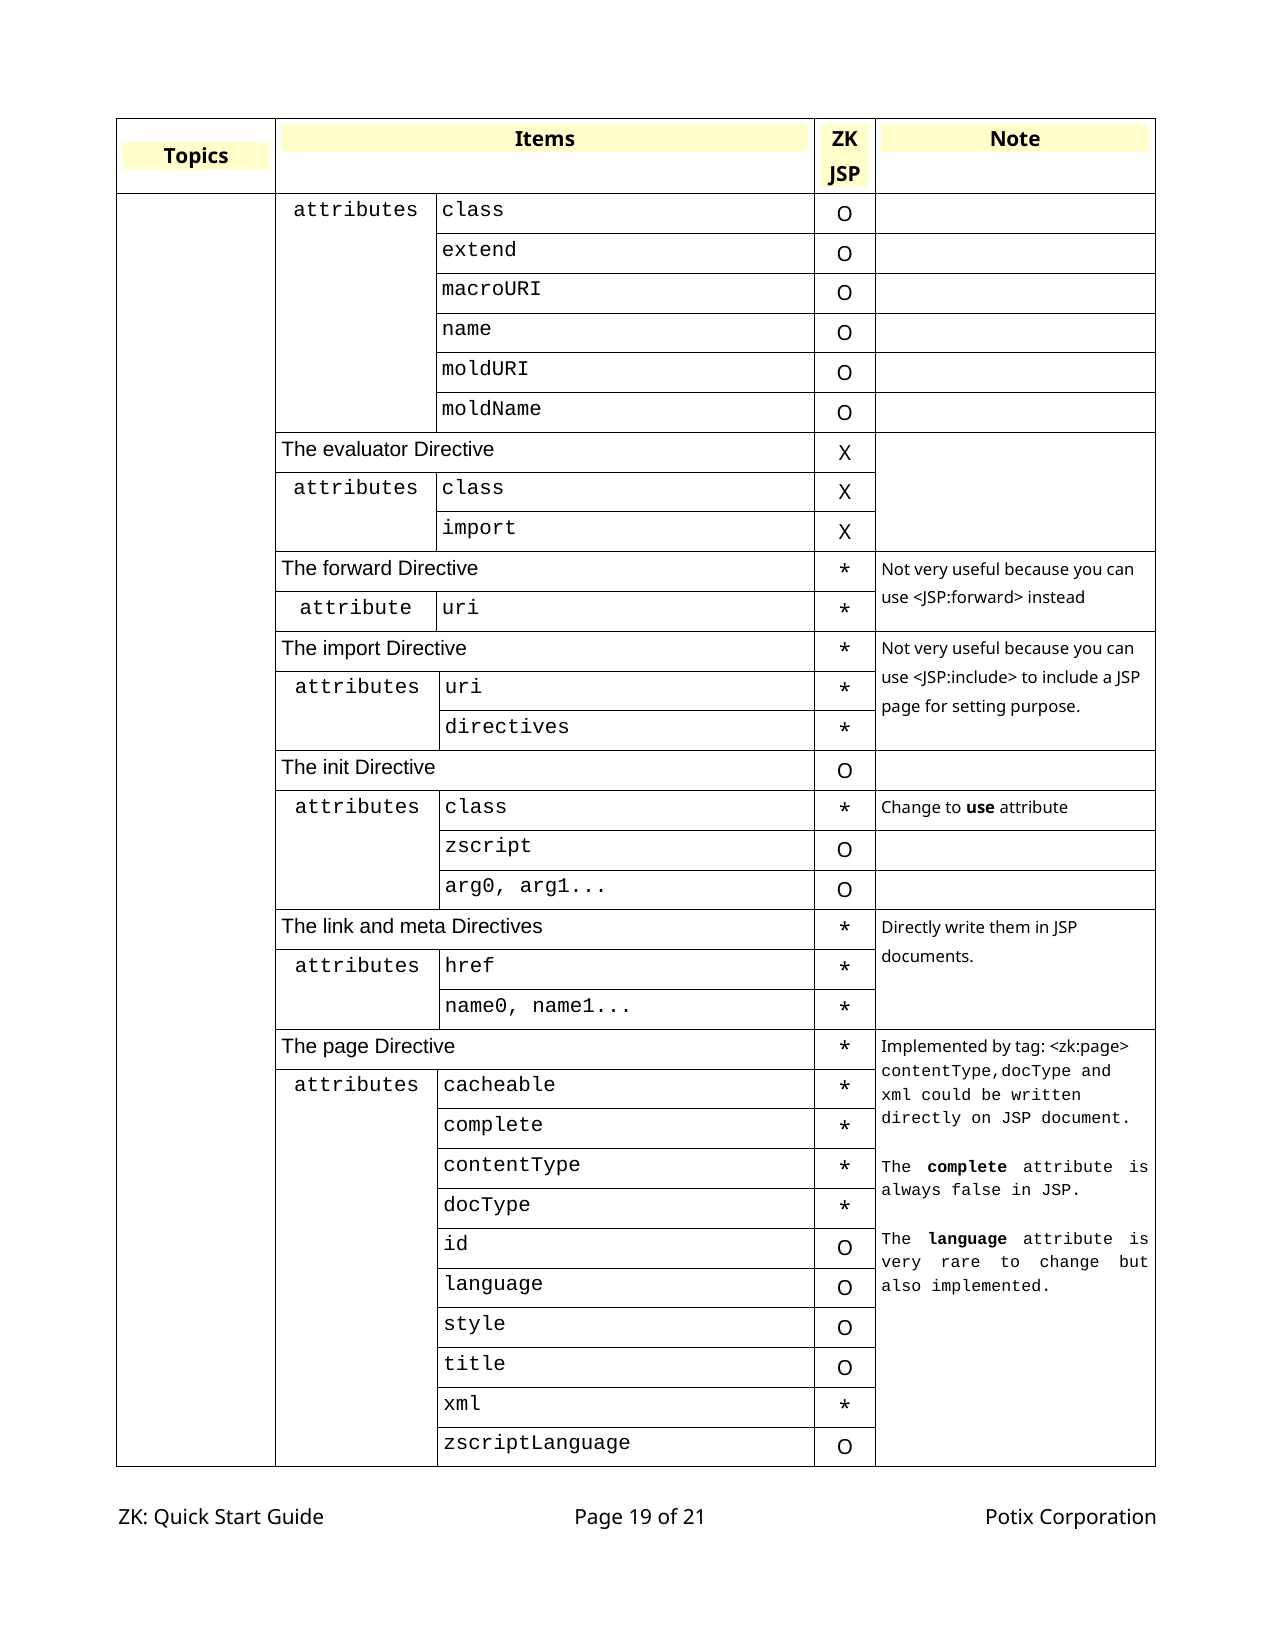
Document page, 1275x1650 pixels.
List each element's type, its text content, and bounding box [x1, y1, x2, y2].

table_header * [815, 632, 875, 671]
table_header Topics [117, 119, 275, 193]
table_cell The init Directive [276, 751, 814, 790]
table_cell style [438, 1308, 814, 1347]
table_cell * [815, 1388, 875, 1427]
table_cell name [437, 314, 814, 352]
table_cell arg0, arg1... [440, 871, 814, 909]
table_header * [815, 1030, 875, 1069]
table_header * [815, 950, 875, 989]
table_cell [876, 353, 1155, 392]
table_cell O [815, 1229, 875, 1268]
table_cell O [815, 234, 875, 273]
table_header href [440, 950, 814, 989]
table_cell * [815, 592, 875, 631]
table_cell attributes [276, 791, 439, 909]
table_header X [815, 473, 875, 511]
table_header X [815, 433, 875, 472]
table_header class [437, 473, 814, 511]
table_header The evaluator Directive [276, 433, 814, 472]
table_header * [815, 552, 875, 591]
table_cell O [815, 274, 875, 313]
table_header uri [440, 672, 814, 710]
table_cell attributes [276, 672, 439, 750]
table_cell Directly write them in JSP documents. [876, 910, 1155, 1029]
table_cell attributes [276, 1070, 437, 1466]
table_cell zscript [440, 831, 814, 870]
table_cell O [815, 393, 875, 432]
table_cell uri [437, 592, 814, 631]
table_cell [876, 274, 1155, 313]
table_cell Not very useful because you can use <JSP:forward> instead [876, 552, 1155, 631]
table_cell attribute [276, 592, 436, 631]
table_cell O [815, 751, 875, 790]
table_cell macroURI [437, 274, 814, 313]
table_header class [437, 194, 814, 233]
table_cell * [815, 1189, 875, 1228]
table_cell [876, 751, 1155, 790]
table_cell O [815, 871, 875, 909]
table_header cacheable [438, 1070, 814, 1108]
table_header The link and meta Directives [276, 910, 814, 949]
table_header class [440, 791, 814, 830]
table_header Note [876, 119, 1155, 193]
table_cell attributes [276, 194, 436, 432]
table_cell [876, 234, 1155, 273]
table_cell name0, name1... [440, 990, 814, 1029]
table_cell xml [438, 1388, 814, 1427]
table_cell * [815, 711, 875, 750]
table_cell id [438, 1229, 814, 1268]
table_header The page Directive [276, 1030, 814, 1069]
table_header * [815, 1070, 875, 1108]
table_cell Not very useful because you can use <JSP:include> to include a JSP page for setting purpose. [876, 632, 1155, 750]
table_cell O [815, 1428, 875, 1466]
table_cell moldURI [437, 353, 814, 392]
table_cell * [815, 990, 875, 1029]
table_cell [876, 433, 1155, 551]
table_cell O [815, 1269, 875, 1307]
table_header The import Directive [276, 632, 814, 671]
table_cell extend [437, 234, 814, 273]
table_cell X [815, 512, 875, 551]
table_cell complete [438, 1109, 814, 1148]
table_cell Implemented by tag: <zk:page> contentType,docType and xml could be written directly on JSP document. The complete attribute is always false in JSP. The language attribute is very rare to change but also implemented. [876, 1030, 1155, 1466]
table_cell [876, 314, 1155, 352]
table_cell language [438, 1269, 814, 1307]
table_header The forward Directive [276, 552, 814, 591]
table_cell contentType [438, 1149, 814, 1188]
table_cell title [438, 1348, 814, 1387]
table_header Items [276, 119, 814, 193]
table_header * [815, 672, 875, 710]
table_header ZK JSP [815, 119, 875, 193]
table_header * [815, 791, 875, 830]
table_header * [815, 910, 875, 949]
table_cell moldName [437, 393, 814, 432]
table_cell O [815, 831, 875, 870]
table_cell O [815, 353, 875, 392]
table_cell [876, 871, 1155, 909]
table_header [876, 194, 1155, 233]
table_cell zscriptLanguage [438, 1428, 814, 1466]
table_cell import [437, 512, 814, 551]
table_cell * [815, 1109, 875, 1148]
table_cell * [815, 1149, 875, 1188]
table_header Change to use attribute [876, 791, 1155, 830]
table_cell attributes [276, 473, 436, 551]
table_cell attributes [276, 950, 439, 1029]
table_cell docType [438, 1189, 814, 1228]
table_cell [117, 194, 275, 1466]
table_cell O [815, 1308, 875, 1347]
table_cell [876, 831, 1155, 870]
table_cell O [815, 314, 875, 352]
table_cell O [815, 1348, 875, 1387]
table_header O [815, 194, 875, 233]
table_cell [876, 393, 1155, 432]
table_cell directives [440, 711, 814, 750]
